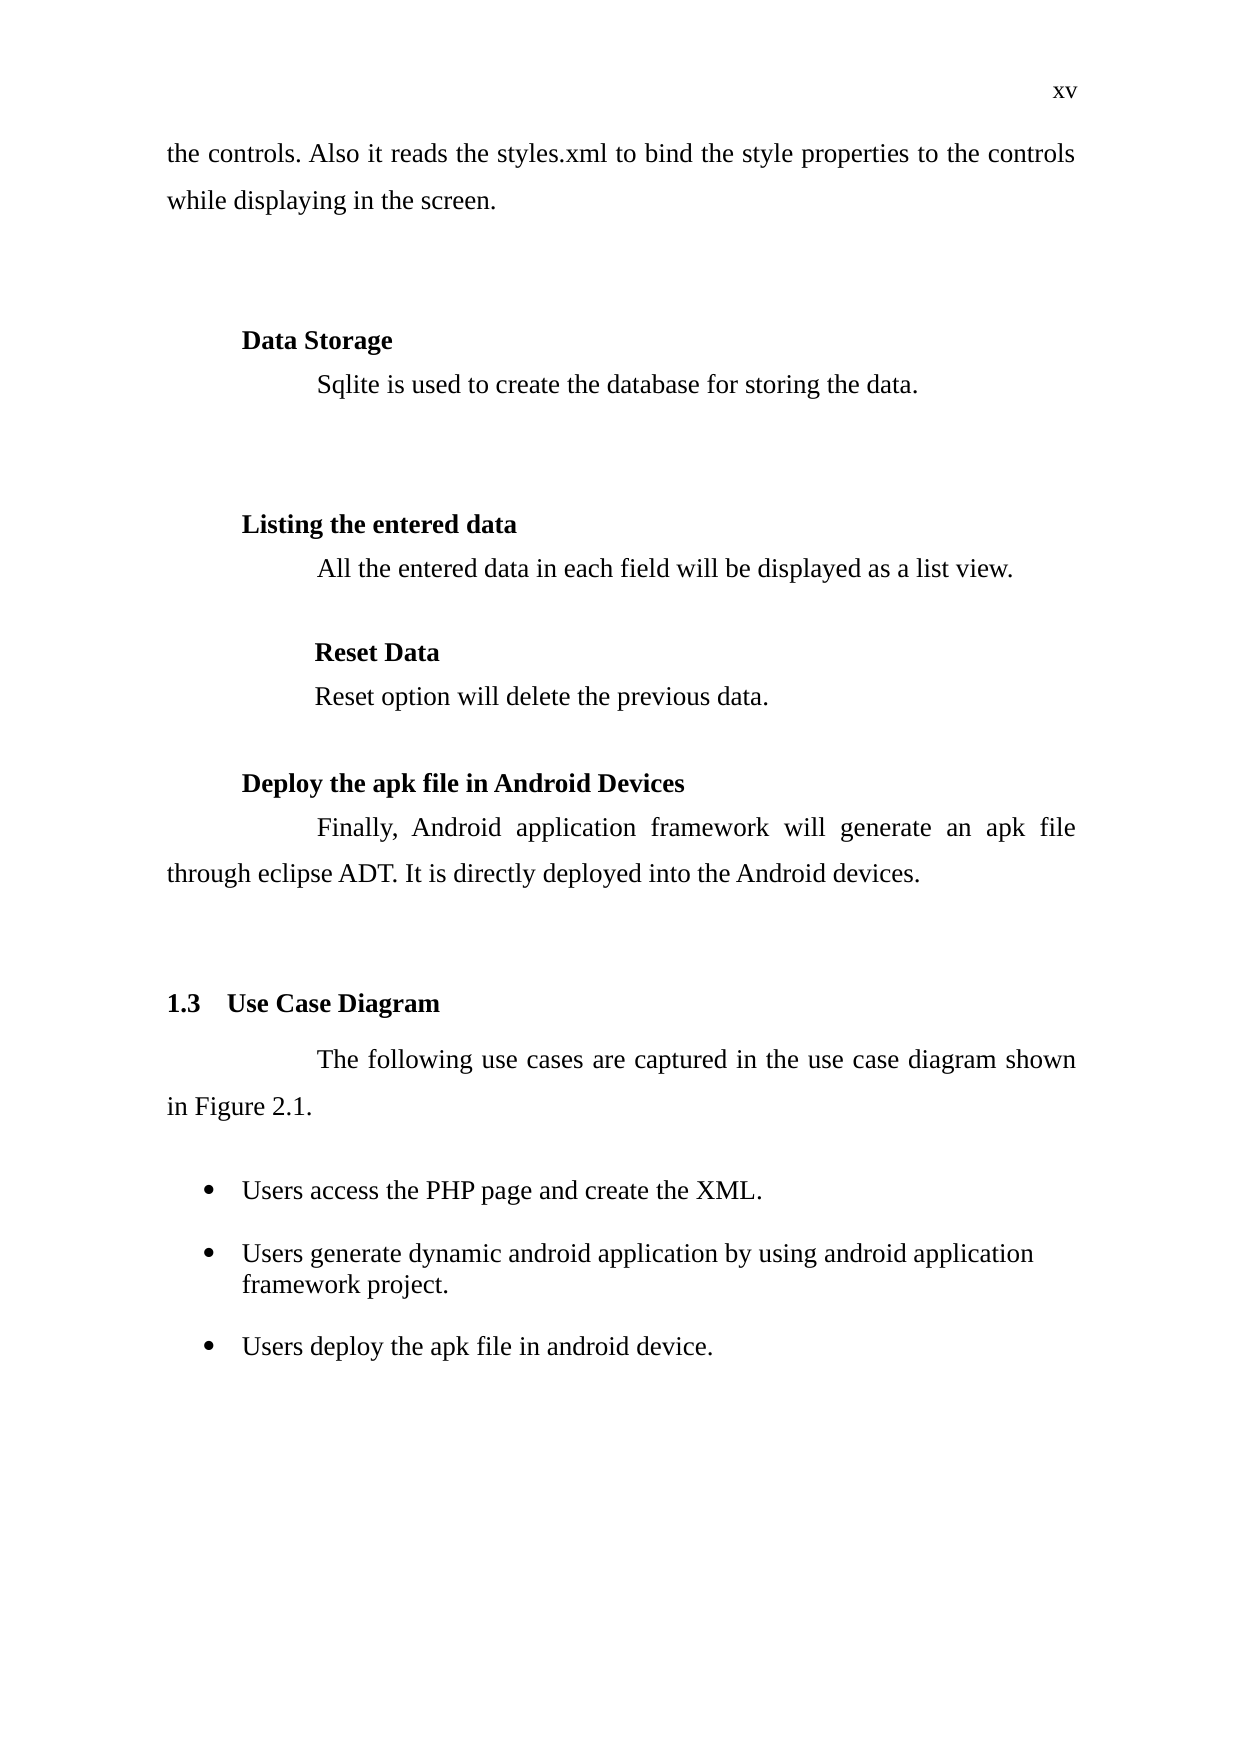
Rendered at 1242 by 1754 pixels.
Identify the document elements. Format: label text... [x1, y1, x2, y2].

subtitle Use Case Diagram [167, 987, 1077, 1019]
list Users deploy the apk file in android device. [204, 1330, 1077, 1362]
text Sqlite is used to create the database for storing the data. [167, 368, 1077, 399]
subtitle Listing the entered data [167, 508, 1077, 539]
subtitle Data Storage [167, 324, 1077, 356]
text The following use cases are captured in the use case diagram shown in Figure 2.1. [167, 1044, 1077, 1121]
text Finally, Android application framework will generate an apk file through eclipse ADT. It is directly deployed into the Android devices. [167, 811, 1077, 889]
text All the entered data in each field will be displayed as a list view. [167, 552, 1077, 583]
text the controls. Also it reads the styles.xml to bind the style properties to the controls while displaying in the screen. [167, 137, 1077, 215]
list Users access the PHP page and create the XML. [204, 1174, 1077, 1206]
subtitle Reset Data [167, 636, 1077, 667]
text Reset option will delete the previous data. [241, 680, 1077, 711]
list Users generate dynamic android application by using android application framework project. [204, 1237, 1077, 1299]
subtitle Deploy the apk file in Android Devices [167, 767, 1077, 798]
